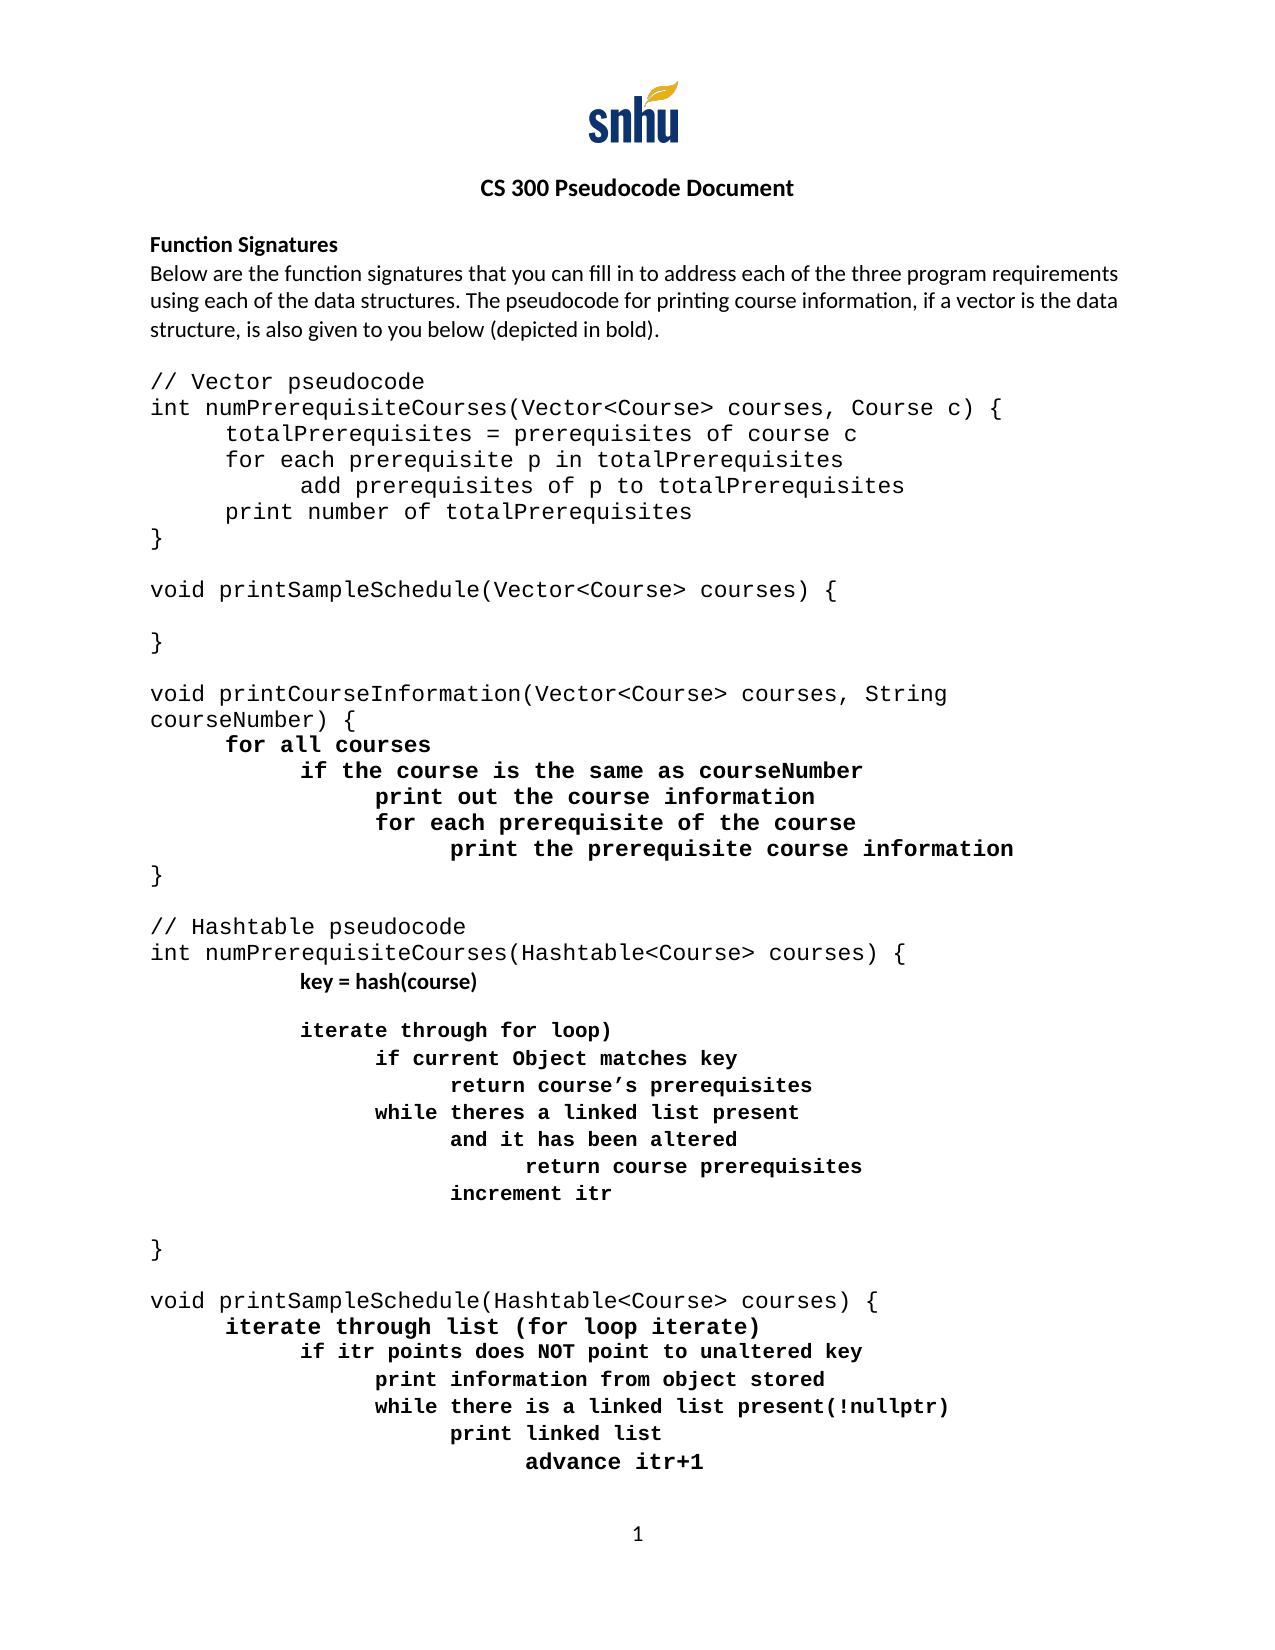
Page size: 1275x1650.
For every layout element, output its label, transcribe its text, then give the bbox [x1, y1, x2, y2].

text increment itr [150, 1183, 1125, 1207]
text int numPrerequisiteCourses(Hashtable<Course> courses) { [150, 941, 1125, 967]
text } [150, 630, 1125, 656]
text while there is a linked list present(!nullptr) [150, 1396, 1125, 1419]
text print linked list [150, 1423, 1125, 1447]
text } [150, 526, 1125, 552]
text totalPrerequisites = prerequisites of course c [150, 423, 1125, 448]
text key = hash(course) [150, 967, 1125, 995]
text for each prerequisite p in totalPrerequisites [150, 448, 1125, 474]
text if current Object matches key [150, 1047, 1125, 1071]
text void printCourseInformation(Vector<Course> courses, String courseNumber) { [150, 682, 1125, 734]
text and it has been altered [150, 1129, 1125, 1153]
text // Hashtable pseudocode [150, 915, 1125, 941]
text add prerequisites of p to totalPrerequisites [150, 474, 1125, 500]
text Below are the function signatures that you can fill in to address each of the three program requirements using each of the data structures. The pseudocode for printing course information, if a vector is the data structure, is also given to you below (depicted in bold). [150, 259, 1125, 343]
text iterate through list (for loop iterate) [150, 1316, 1125, 1342]
text advance itr+1 [150, 1450, 1125, 1476]
text return course’s prerequisites [150, 1075, 1125, 1098]
subtitle Function Signatures [150, 231, 1125, 259]
text for all courses [150, 734, 1125, 760]
picture [568, 75, 707, 152]
text return course prerequisites [150, 1156, 1125, 1180]
text print number of totalPrerequisites [150, 500, 1125, 526]
text print out the course information [150, 786, 1125, 812]
text } [150, 1238, 1125, 1264]
text void printSampleSchedule(Vector<Course> courses) { [150, 578, 1125, 604]
text for each prerequisite of the course [150, 812, 1125, 838]
text if the course is the same as courseNumber [150, 760, 1125, 786]
subtitle CS 300 Pseudocode Document [150, 172, 1125, 203]
text print information from object stored [150, 1369, 1125, 1392]
text while theres a linked list present [150, 1102, 1125, 1126]
text print the prerequisite course information [150, 838, 1125, 863]
text if itr points does NOT point to unaltered key [150, 1342, 1125, 1365]
text // Vector pseudocode [150, 371, 1125, 397]
text iterate through for loop) [150, 1020, 1125, 1044]
text } [150, 863, 1125, 889]
text void printSampleSchedule(Hashtable<Course> courses) { [150, 1290, 1125, 1316]
text int numPrerequisiteCourses(Vector<Course> courses, Course c) { [150, 397, 1125, 423]
